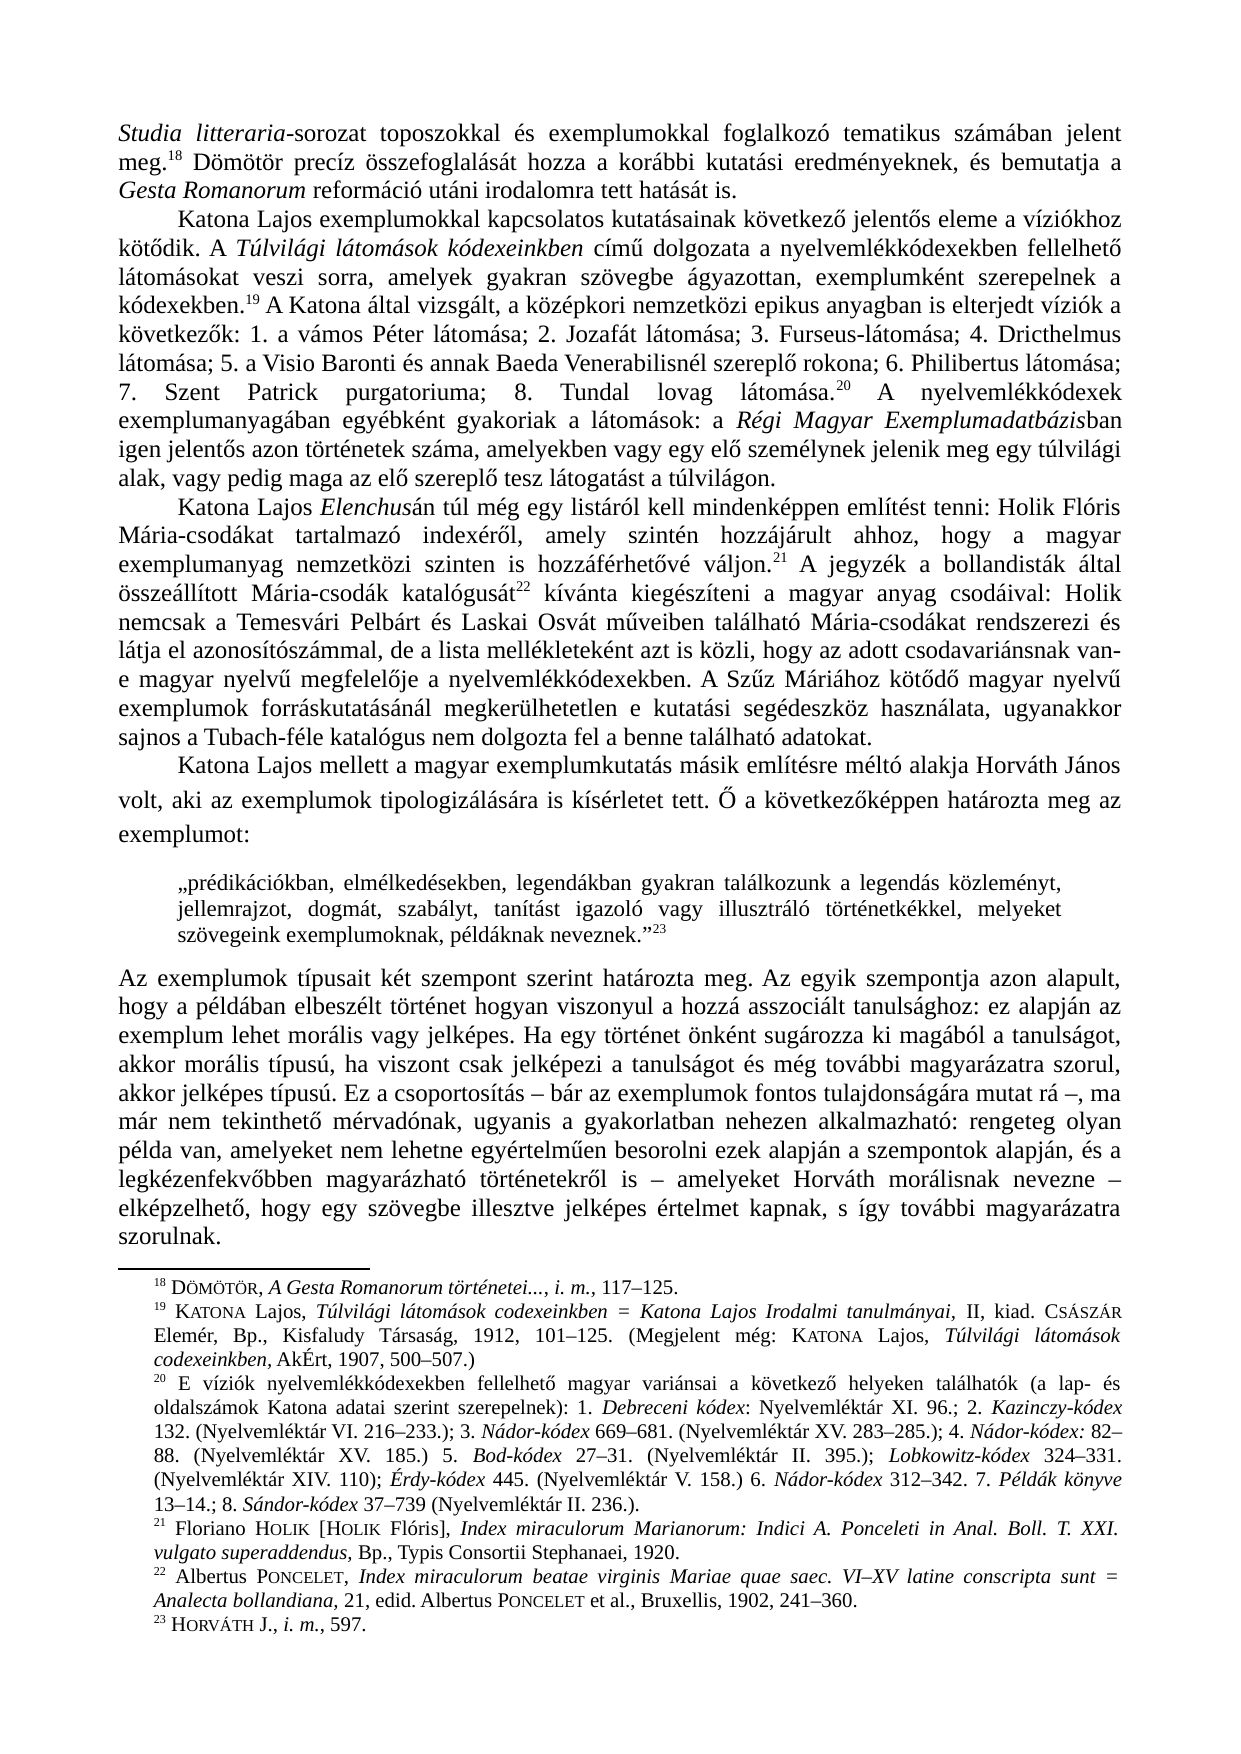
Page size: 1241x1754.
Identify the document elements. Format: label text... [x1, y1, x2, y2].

text Az exemplumok típusait két szempont szerint határozta meg. Az egyik szempontja azon alapult, hogy a példában elbeszélt történet hogyan viszonyul a hozzá asszociált tanulsághoz: ez alapján az exemplum lehet morális vagy jelképes. Ha egy történet önként sugározza ki magából a tanulságot, akkor morális típusú, ha viszont csak jelképezi a tanulságot és még további magyarázatra szorul, akkor jelképes típusú. Ez a csoportosítás – bár az exemplumok fontos tulajdonságára mutat rá –, ma már nem tekinthető mérvadónak, ugyanis a gyakorlatban nehezen alkalmazható: rengeteg olyan példa van, amelyeket nem lehetne egyértelműen besorolni ezek alapján a szempontok alapján, és a legkézenfekvőbben magyarázható történetekről is – amelyeket Horváth morálisnak nevezne – elképzelhető, hogy egy szövegbe illesztve jelképes értelmet kapnak, s így további magyarázatra szorulnak. [118, 963, 1122, 1250]
text Katona Lajos, Túlvilági látomások codexeinkben = Katona Lajos Irodalmi tanulmányai, II, kiad. Császár Elemér, Bp., Kisfaludy Társaság, 1912, 101–125. (Megjelent még: Katona Lajos, Túlvilági látomások codexeinkben, AkÉrt, 1907, 500–507.) [153, 1299, 1122, 1371]
text Katona Lajos Elenchusán túl még egy listáról kell mindenképpen említést tenni: Holik Flóris Mária-csodákat tartalmazó indexéről, amely szintén hozzájárult ahhoz, hogy a magyar exemplumanyag nemzetközi szinten is hozzáférhetővé váljon. A jegyzék a bollandisták által összeállított Mária-csodák katalógusát kívánta kiegészíteni a magyar anyag csodáival: Holik nemcsak a Temesvári Pelbárt és Laskai Osvát műveiben található Mária-csodákat rendszerezi és látja el azonosítószámmal, de a lista mellékleteként azt is közli, hogy az adott csodavariánsnak van-e magyar nyelvű megfelelője a nyelvemlékkódexekben. A Szűz Máriához kötődő magyar nyelvű exemplumok forráskutatásánál megkerülhetetlen e kutatási segédeszköz használata, ugyanakkor sajnos a Tubach-féle katalógus nem dolgozta fel a benne található adatokat. [118, 492, 1122, 751]
text E víziók nyelvemlékkódexekben fellelhető magyar variánsai a következő helyeken találhatók (a lap- és oldalszámok Katona adatai szerint szerepelnek): 1. Debreceni kódex: Nyelvemléktár XI. 96.; 2. Kazinczy-kódex 132. (Nyelvemléktár VI. 216–233.); 3. Nádor-kódex 669–681. (Nyelvemléktár XV. 283–285.); 4. Nádor-kódex: 82–88. (Nyelvemléktár XV. 185.) 5. Bod-kódex 27–31. (Nyelvemléktár II. 395.); Lobkowitz-kódex 324–331. (Nyelvemléktár XIV. 110); Érdy-kódex 445. (Nyelvemléktár V. 158.) 6. Nádor-kódex 312–342. 7. Példák könyve 13–14.; 8. Sándor-kódex 37–739 (Nyelvemléktár II. 236.). [153, 1371, 1122, 1516]
text Studia litteraria-sorozat toposzokkal és exemplumokkal foglalkozó tematikus számában jelent meg. Dömötör precíz összefoglalását hozza a korábbi kutatási eredményeknek, és bemutatja a Gesta Romanorum reformáció utáni irodalomra tett hatását is. [118, 118, 1122, 204]
text Albertus Poncelet, Index miraculorum beatae virginis Mariae quae saec. VI–XV latine conscripta sunt = Analecta bollandiana, 21, edid. Albertus Poncelet et al., Bruxellis, 1902, 241–360. [153, 1564, 1122, 1612]
text Katona Lajos exemplumokkal kapcsolatos kutatásainak következő jelentős eleme a víziókhoz kötődik. A Túlvilági látomások kódexeinkben című dolgozata a nyelvemlékkódexekben fellelhető látomásokat veszi sorra, amelyek gyakran szövegbe ágyazottan, exemplumként szerepelnek a kódexekben. A Katona által vizsgált, a középkori nemzetközi epikus anyagban is elterjedt víziók a következők: 1. a vámos Péter látomása; 2. Jozafát látomása; 3. Furseus-látomása; 4. Dricthelmus látomása; 5. a Visio Baronti és annak Baeda Venerabilisnél szereplő rokona; 6. Philibertus látomása; 7. Szent Patrick purgatoriuma; 8. Tundal lovag látomása. A nyelvemlékkódexek exemplumanyagában egyébként gyakoriak a látomások: a Régi Magyar Exemplumadatbázisban igen jelentős azon történetek száma, amelyekben vagy egy elő személynek jelenik meg egy túlvilági alak, vagy pedig maga az elő szereplő tesz látogatást a túlvilágon. [118, 204, 1122, 492]
text Floriano Holik [Holik Flóris], Index miraculorum Marianorum: Indici A. Ponceleti in Anal. Boll. T. XXI. vulgato superaddendus, Bp., Typis Consortii Stephanaei, 1920. [153, 1516, 1122, 1564]
text Katona Lajos mellett a magyar exemplumkutatás másik említésre méltó alakja Horváth János volt, aki az exemplumok tipologizálására is kísérletet tett. Ő a következőképpen határozta meg az exemplumot: [118, 751, 1122, 848]
text „prédikációkban, elmélkedésekben, legendákban gyakran találkozunk a legendás közleményt, jellemrajzot, dogmát, szabályt, tanítást igazoló vagy illusztráló történetkékkel, melyeket szövegeink exemplumoknak, példáknak neveznek.” [177, 869, 1063, 948]
text Horváth J., i. m., 597. [153, 1612, 1122, 1636]
text Dömötör, A Gesta Romanorum történetei..., i. m., 117–125. [153, 1275, 1122, 1299]
